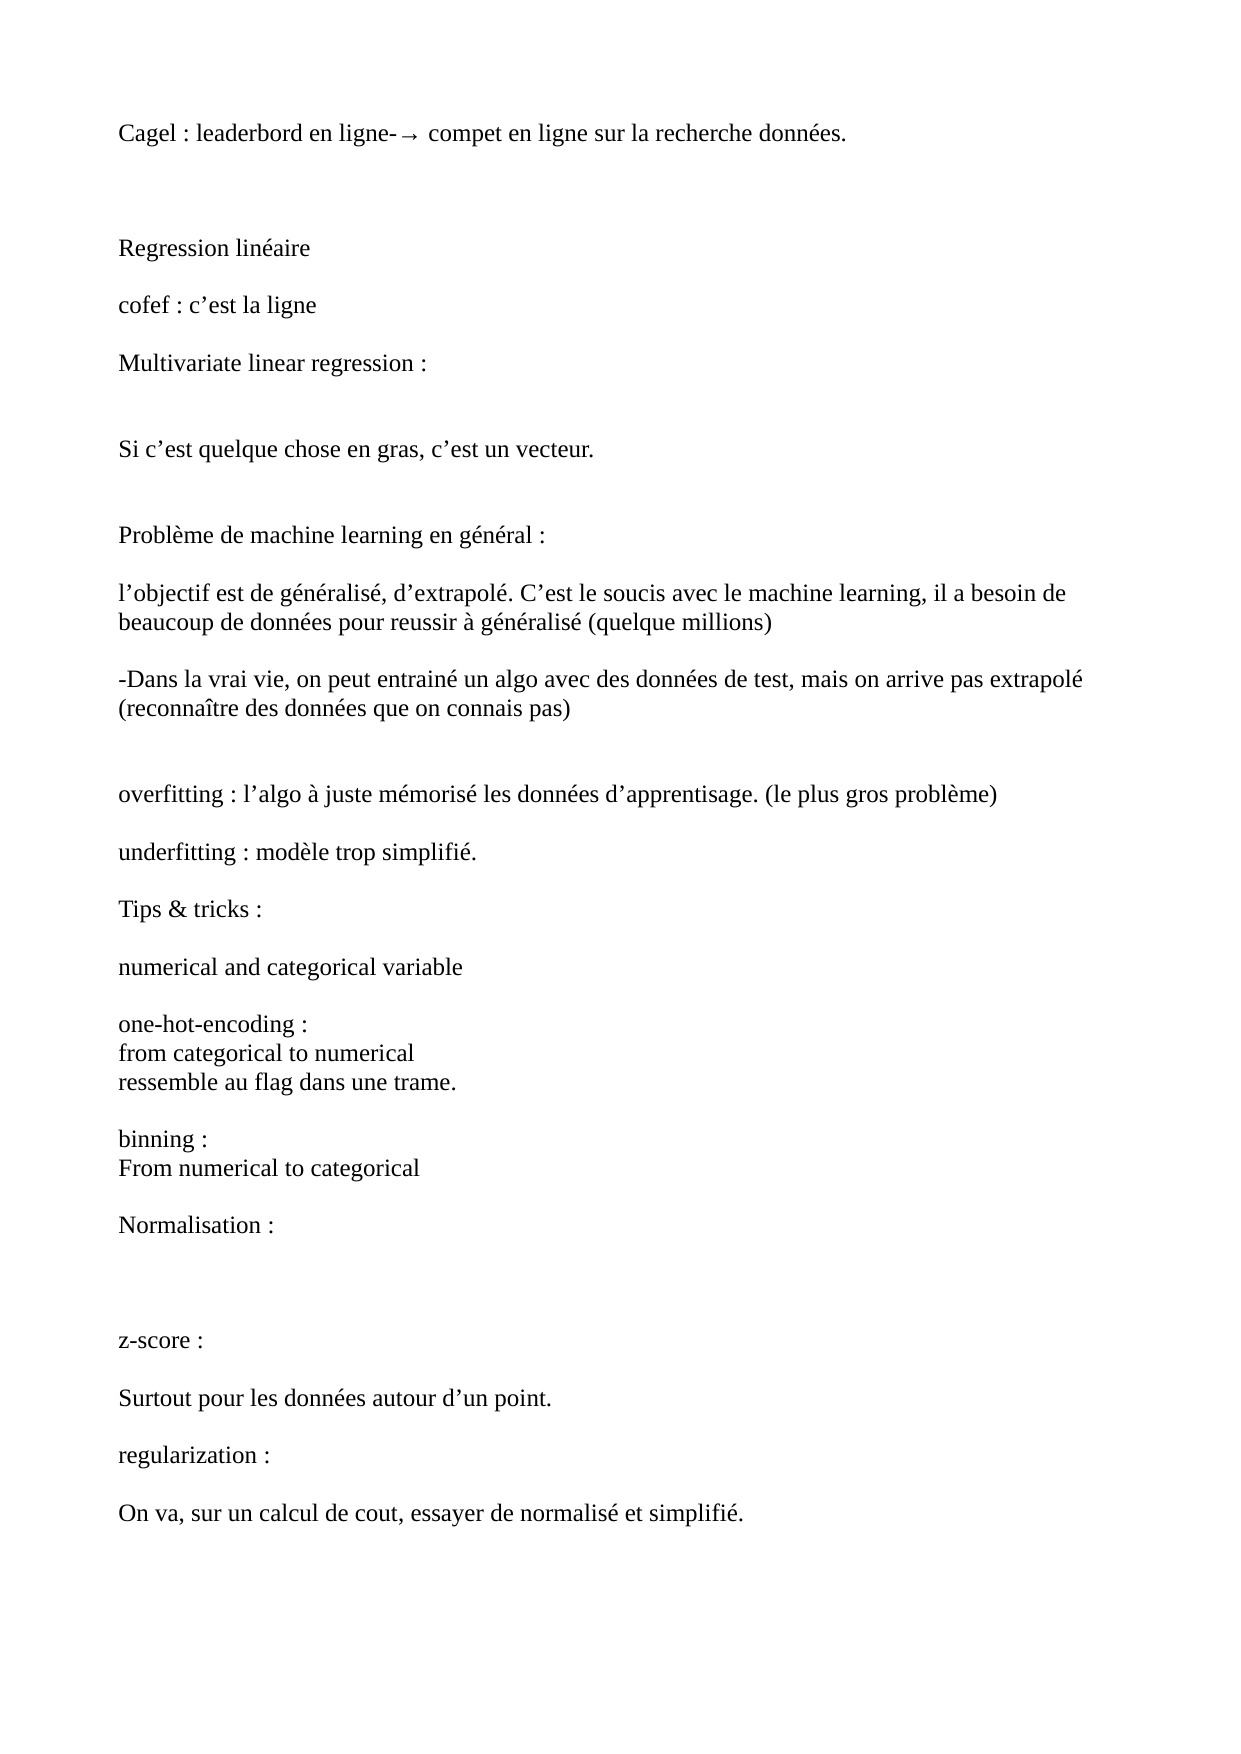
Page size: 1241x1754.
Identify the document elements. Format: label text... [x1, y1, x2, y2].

text Si c’est quelque chose en gras, c’est un vecteur. [118, 434, 1122, 463]
text numerical and categorical variable [118, 952, 1122, 981]
text z-score : [118, 1326, 1122, 1354]
text overfitting : l’algo à juste mémorisé les données d’apprentisage. (le plus gros problème) [118, 779, 1122, 808]
text Problème de machine learning en général : [118, 521, 1122, 549]
text Surtout pour les données autour d’un point. [118, 1383, 1122, 1412]
text On va, sur un calcul de cout, essayer de normalisé et simplifié. [118, 1498, 1122, 1527]
text l’objectif est de généralisé, d’extrapolé. C’est le soucis avec le machine learning, il a besoin de beaucoup de données pour reussir à généralisé (quelque millions) [118, 578, 1122, 636]
text Regression linéaire [118, 233, 1122, 262]
text underfitting : modèle trop simplifié. [118, 837, 1122, 866]
text From numerical to categorical [118, 1153, 1122, 1182]
text Cagel : leaderbord en ligne-→ compet en ligne sur la recherche données. [118, 118, 1122, 147]
text Tips & tricks : [118, 894, 1122, 923]
text regularization : [118, 1441, 1122, 1469]
text cofef : c’est la ligne [118, 291, 1122, 319]
text one-hot-encoding : [118, 1009, 1122, 1038]
text ressemble au flag dans une trame. [118, 1067, 1122, 1096]
text binning : [118, 1124, 1122, 1153]
text Multivariate linear regression : [118, 348, 1122, 377]
text Normalisation : [118, 1211, 1122, 1239]
text from categorical to numerical [118, 1038, 1122, 1067]
text -Dans la vrai vie, on peut entrainé un algo avec des données de test, mais on arrive pas extrapolé (reconnaître des données que on connais pas) [118, 664, 1122, 722]
